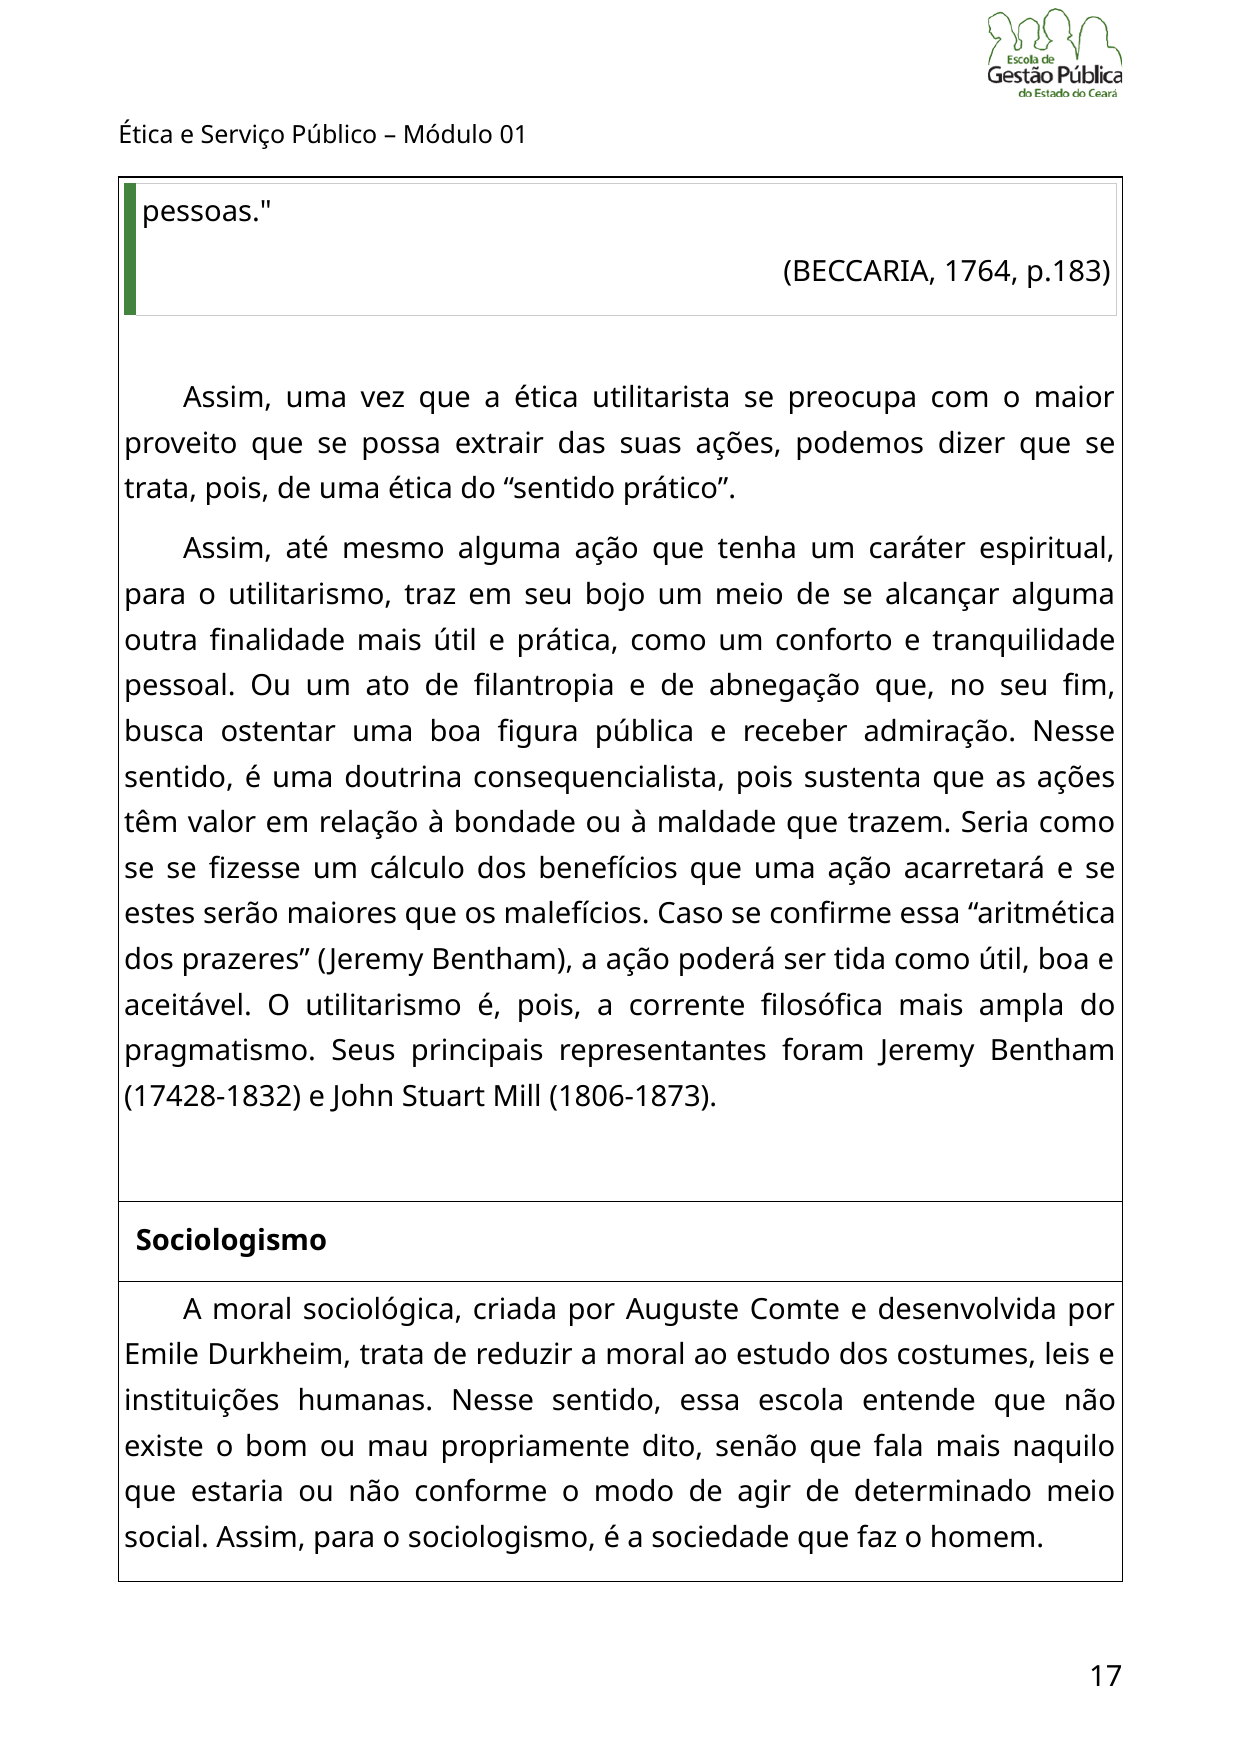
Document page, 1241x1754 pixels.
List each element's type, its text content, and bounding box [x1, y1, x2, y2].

table_cell Sociologismo [119, 1202, 1122, 1281]
table_cell Assim, uma vez que a ética utilitarista se preocupa com o maior proveito que se possa extrair das suas ações, podemos dizer que se trata, pois, de uma ética do “sentido prático”. Assim, até mesmo alguma ação que tenha um caráter espiritual, para o utilitarismo, traz em seu bojo um meio de se alcançar alguma outra finalidade mais útil e prática, como um conforto e tranquilidade pessoal. Ou um ato de filantropia e de abnegação que, no seu fim, busca ostentar uma boa figura pública e receber admiração. Nesse sentido, é uma doutrina consequencialista, pois sustenta que as ações têm valor em relação à bondade ou à maldade que trazem. Seria como se se fizesse um cálculo dos benefícios que uma ação acarretará e se estes serão maiores que os malefícios. Caso se confirme essa “aritmética dos prazeres” (Jeremy Bentham), a ação poderá ser tida como útil, boa e aceitável. O utilitarismo é, pois, a corrente filosófica mais ampla do pragmatismo. Seus principais representantes foram Jeremy Bentham (17428-1832) e John Stuart Mill (1806-1873). [119, 178, 1122, 1201]
picture [118, 8, 1123, 97]
table_header pessoas." (BECCARIA, 1764, p.183) [136, 184, 1116, 315]
table_cell A moral sociológica, criada por Auguste Comte e desenvolvida por Emile Durkheim, trata de reduzir a moral ao estudo dos costumes, leis e instituições humanas. Nesse sentido, essa escola entende que não existe o bom ou mau propriamente dito, senão que fala mais naquilo que estaria ou não conforme o modo de agir de determinado meio social. Assim, para o sociologismo, é a sociedade que faz o homem. [119, 1282, 1122, 1581]
table_header [124, 183, 136, 315]
